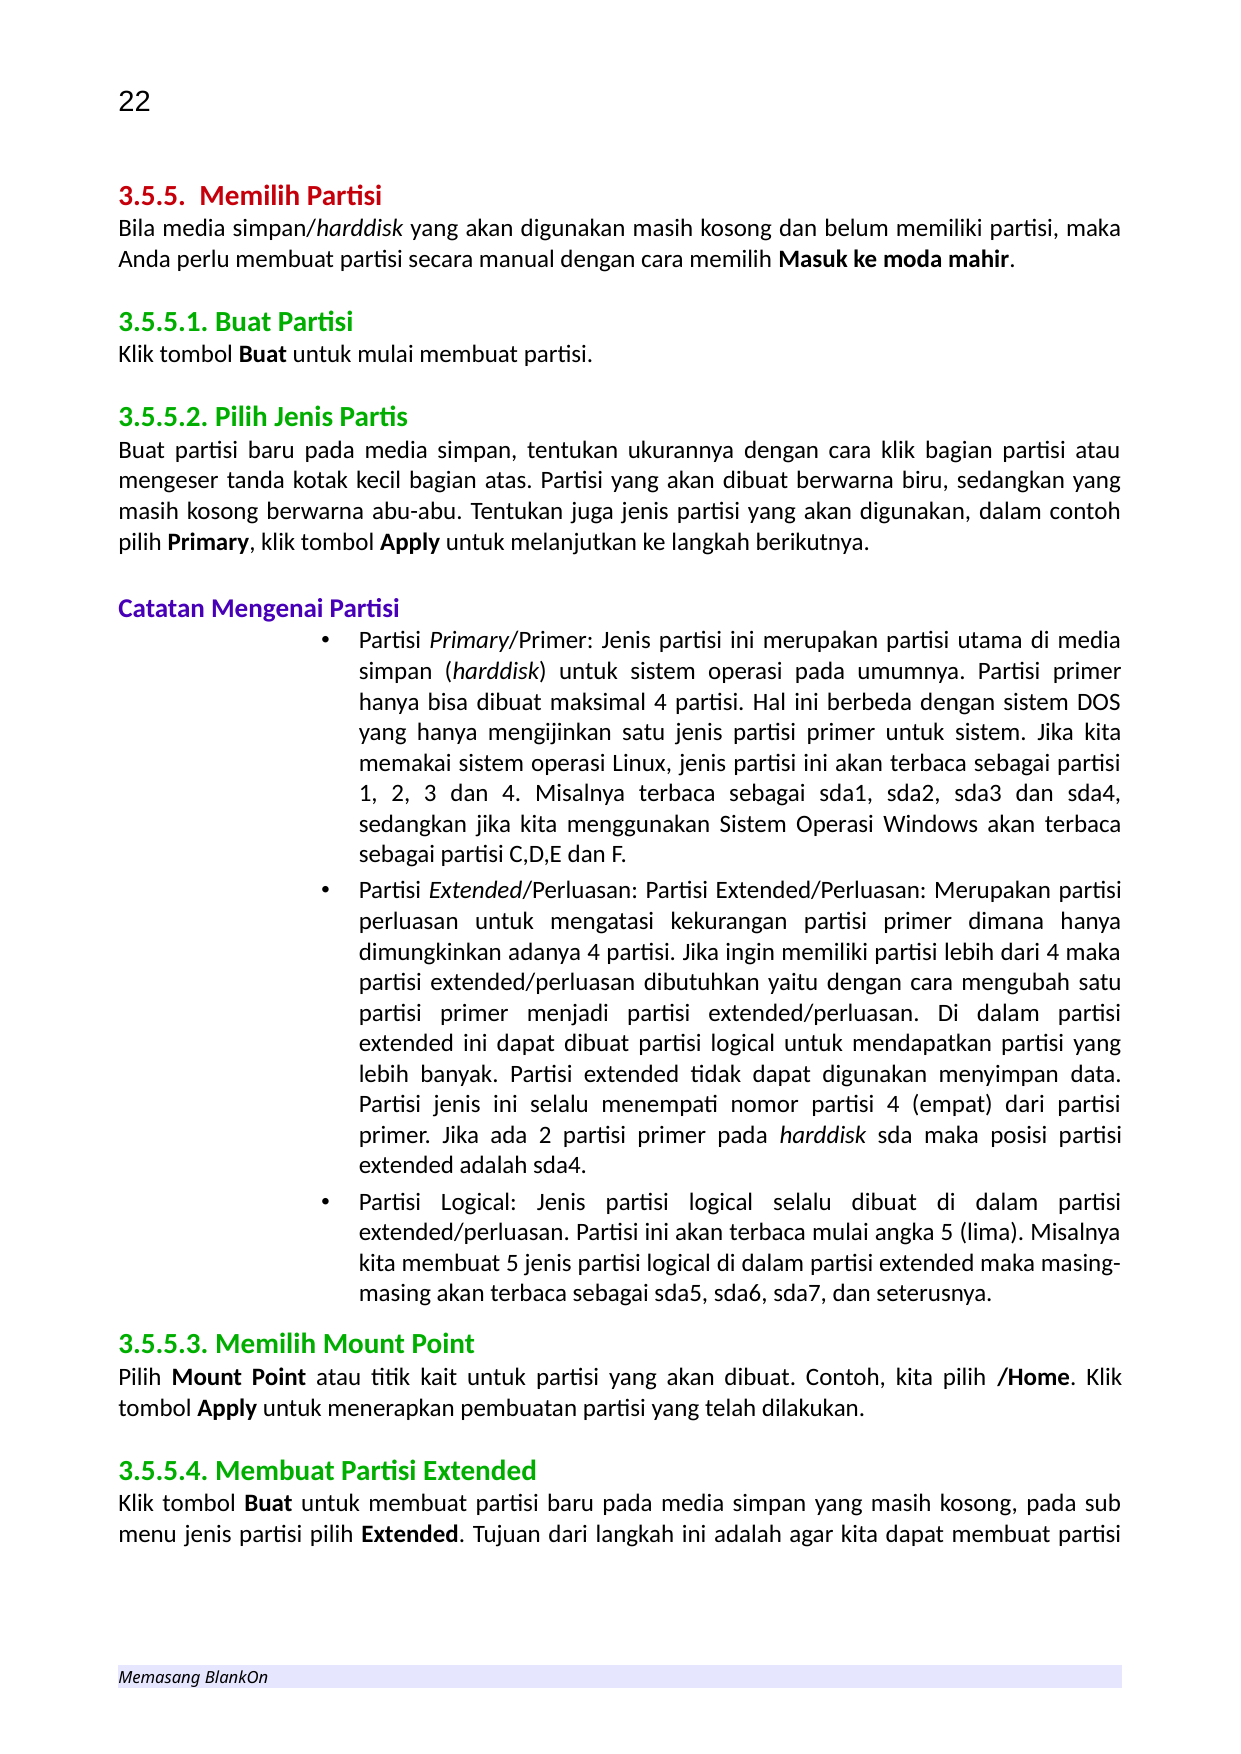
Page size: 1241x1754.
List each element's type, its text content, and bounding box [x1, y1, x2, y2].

subtitle Memilih Mount Point [118, 1326, 1122, 1361]
subtitle Memilih Partisi [118, 177, 1122, 212]
subtitle Catatan Mengenai Partisi [118, 592, 1122, 624]
text Klik tombol Buat untuk membuat partisi baru pada media simpan yang masih kosong, pada sub menu jenis partisi pilih Extended. Tujuan dari langkah ini adalah agar kita dapat membuat partisi [118, 1487, 1122, 1548]
list Partisi Extended/Perluasan: Partisi Extended/Perluasan: Merupakan partisi perluasan untuk mengatasi kekurangan partisi primer dimana hanya dimungkinkan adanya 4 partisi. Jika ingin memiliki partisi lebih dari 4 maka partisi extended/perluasan dibutuhkan yaitu dengan cara mengubah satu partisi primer menjadi partisi extended/perluasan. Di dalam partisi extended ini dapat dibuat partisi logical untuk mendapatkan partisi yang lebih banyak. Partisi extended tidak dapat digunakan menyimpan data. Partisi jenis ini selalu menempati nomor partisi 4 (empat) dari partisi primer. Jika ada 2 partisi primer pada harddisk sda maka posisi partisi extended adalah sda4. [321, 875, 1122, 1180]
list Partisi Primary/Primer: Jenis partisi ini merupakan partisi utama di media simpan (harddisk) untuk sistem operasi pada umumnya. Partisi primer hanya bisa dibuat maksimal 4 partisi. Hal ini berbeda dengan sistem DOS yang hanya mengijinkan satu jenis partisi primer untuk sistem. Jika kita memakai sistem operasi Linux, jenis partisi ini akan terbaca sebagai partisi 1, 2, 3 dan 4. Misalnya terbaca sebagai sda1, sda2, sda3 dan sda4, sedangkan jika kita menggunakan Sistem Operasi Windows akan terbaca sebagai partisi C,D,E dan F. [321, 624, 1122, 869]
subtitle Pilih Jenis Partis [118, 398, 1122, 434]
subtitle Membuat Partisi Extended [118, 1452, 1122, 1487]
text Pilih Mount Point atau titik kait untuk partisi yang akan dibuat. Contoh, kita pilih /Home. Klik tombol Apply untuk menerapkan pembuatan partisi yang telah dilakukan. [118, 1361, 1122, 1422]
subtitle Buat Partisi [118, 303, 1122, 338]
text Klik tombol Buat untuk mulai membuat partisi. [118, 338, 1122, 369]
text Buat partisi baru pada media simpan, tentukan ukurannya dengan cara klik bagian partisi atau mengeser tanda kotak kecil bagian atas. Partisi yang akan dibuat berwarna biru, sedangkan yang masih kosong berwarna abu-abu. Tentukan juga jenis partisi yang akan digunakan, dalam contoh pilih Primary, klik tombol Apply untuk melanjutkan ke langkah berikutnya. [118, 434, 1122, 556]
text Bila media simpan/harddisk yang akan digunakan masih kosong dan belum memiliki partisi, maka Anda perlu membuat partisi secara manual dengan cara memilih Masuk ke moda mahir. [118, 212, 1122, 273]
list Partisi Logical: Jenis partisi logical selalu dibuat di dalam partisi extended/perluasan. Partisi ini akan terbaca mulai angka 5 (lima). Misalnya kita membuat 5 jenis partisi logical di dalam partisi extended maka masing-masing akan terbaca sebagai sda5, sda6, sda7, dan seterusnya. [321, 1186, 1122, 1308]
